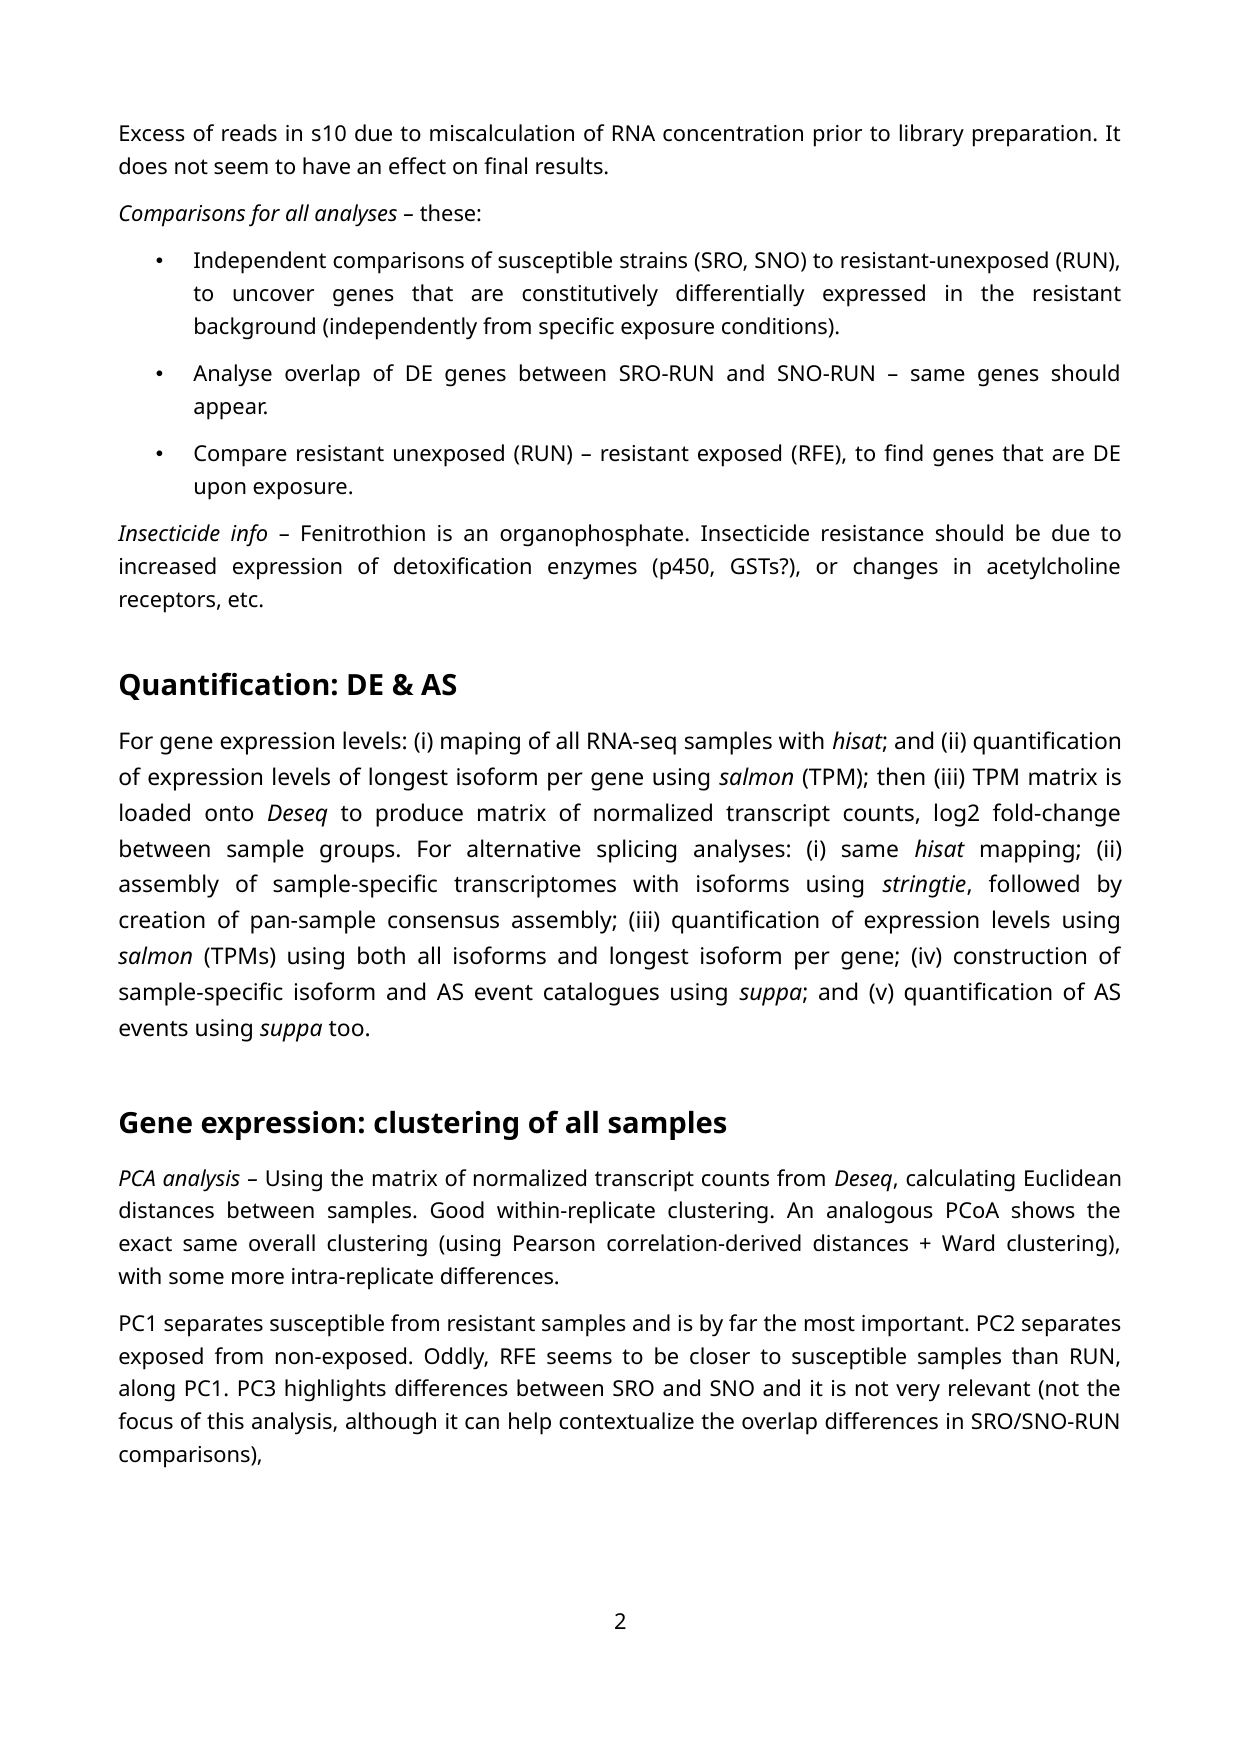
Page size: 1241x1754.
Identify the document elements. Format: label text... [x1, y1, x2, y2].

text PC1 separates susceptible from resistant samples and is by far the most important. PC2 separates exposed from non-exposed. Oddly, RFE seems to be closer to susceptible samples than RUN, along PC1. PC3 highlights differences between SRO and SNO and it is not very relevant (not the focus of this analysis, although it can help contextualize the overlap differences in SRO/SNO-RUN comparisons), [118, 1308, 1122, 1469]
list Independent comparisons of susceptible strains (SRO, SNO) to resistant-unexposed (RUN), to uncover genes that are constitutively differentially expressed in the resistant background (independently from specific exposure conditions). [156, 245, 1122, 341]
text PCA analysis – Using the matrix of normalized transcript counts from Deseq, calculating Euclidean distances between samples. Good within-replicate clustering. An analogous PCoA shows the exact same overall clustering (using Pearson correlation-derived distances + Ward clustering), with some more intra-replicate differences. [118, 1163, 1122, 1291]
subtitle Quantification: DE & AS [118, 664, 1122, 704]
text Comparisons for all analyses – these: [118, 198, 1122, 228]
list Analyse overlap of DE genes between SRO-RUN and SNO-RUN – same genes should appear. [156, 358, 1122, 421]
text Insecticide info – Fenitrothion is an organophosphate. Insecticide resistance should be due to increased expression of detoxification enzymes (p450, GSTs?), or changes in acetylcholine receptors, etc. [118, 518, 1122, 613]
subtitle Gene expression: clustering of all samples [118, 1102, 1122, 1142]
text For gene expression levels: (i) maping of all RNA-seq samples with hisat; and (ii) quantification of expression levels of longest isoform per gene using salmon (TPM); then (iii) TPM matrix is loaded onto Deseq to produce matrix of normalized transcript counts, log2 fold-change between sample groups. For alternative splicing analyses: (i) same hisat mapping; (ii) assembly of sample-specific transcriptomes with isoforms using stringtie, followed by creation of pan-sample consensus assembly; (iii) quantification of expression levels using salmon (TPMs) using both all isoforms and longest isoform per gene; (iv) construction of sample-specific isoform and AS event catalogues using suppa; and (v) quantification of AS events using suppa too. [118, 725, 1122, 1043]
text Excess of reads in s10 due to miscalculation of RNA concentration prior to library preparation. It does not seem to have an effect on final results. [118, 118, 1122, 181]
list Compare resistant unexposed (RUN) – resistant exposed (RFE), to find genes that are DE upon exposure. [156, 438, 1122, 501]
